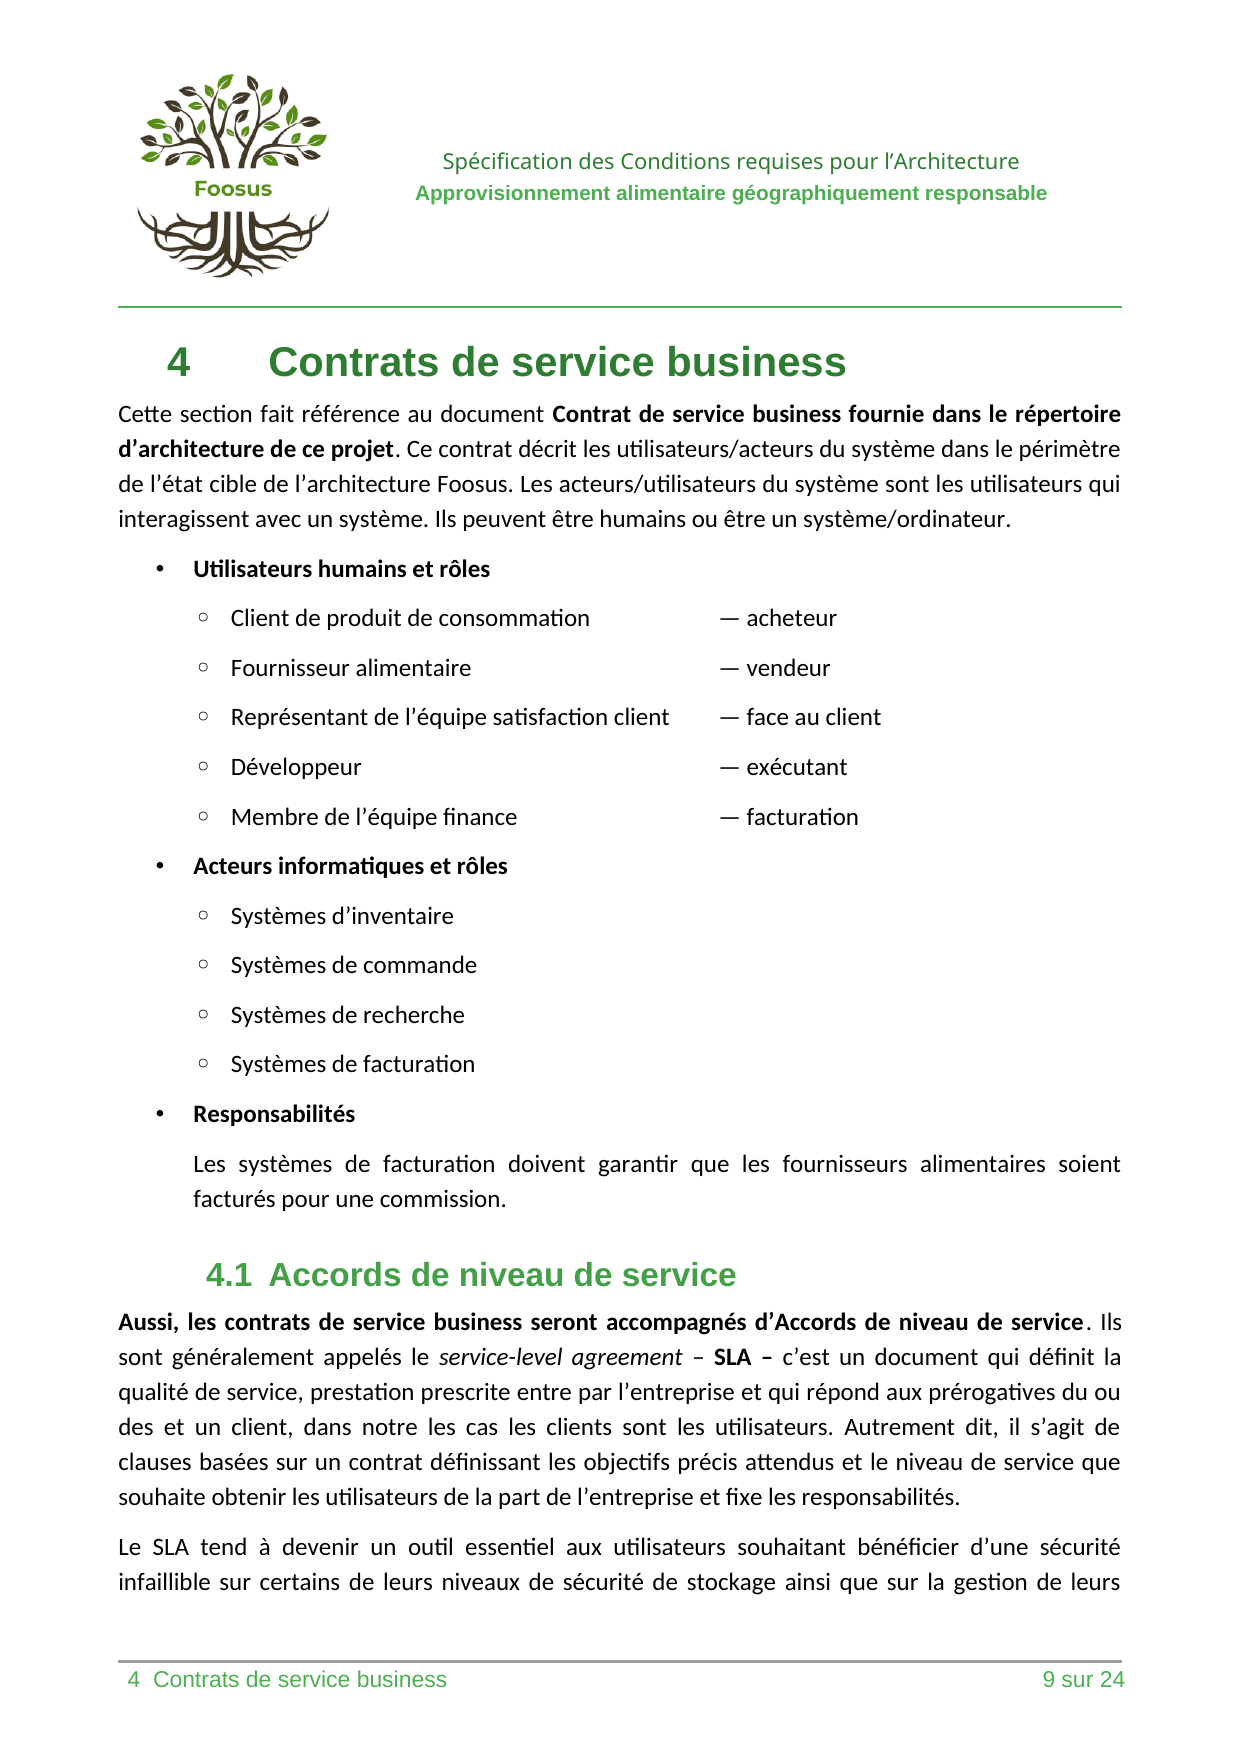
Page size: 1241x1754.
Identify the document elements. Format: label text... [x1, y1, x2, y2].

list Développeur — exécutant [193, 751, 1122, 782]
list Systèmes d’inventaire [193, 900, 1122, 930]
picture [126, 67, 340, 284]
list Fournisseur alimentaire — vendeur [193, 652, 1122, 682]
text Cette section fait référence au document Contrat de service business fournie dans le répertoire d’architecture de ce projet. Ce contrat décrit les utilisateurs/acteurs du système dans le périmètre de l’état cible de l’architecture Foosus. Les acteurs/utilisateurs du système sont les utilisateurs qui interagissent avec un système. Ils peuvent être humains ou être un système/ordinateur. [118, 398, 1122, 534]
list Membre de l’équipe finance — facturation [193, 801, 1122, 831]
list Client de produit de consommation — acheteur [193, 602, 1122, 633]
subtitle Accords de niveau de service [197, 1255, 1122, 1294]
list Utilisateurs humains et rôles [156, 553, 1122, 583]
list Systèmes de commande [193, 949, 1122, 980]
text Aussi, les contrats de service business seront accompagnés d’Accords de niveau de service. Ils sont généralement appelés le service-level agreement – SLA – c’est un document qui définit la qualité de service, prestation prescrite entre par l’entreprise et qui répond aux prérogatives du ou des et un client, dans notre les cas les clients sont les utilisateurs. Autrement dit, il s’agit de clauses basées sur un contrat définissant les objectifs précis attendus et le niveau de service que souhaite obtenir les utilisateurs de la part de l’entreprise et fixe les responsabilités. [118, 1306, 1122, 1512]
text Le SLA tend à devenir un outil essentiel aux utilisateurs souhaitant bénéficier d’une sécurité infaillible sur certains de leurs niveaux de sécurité de stockage ainsi que sur la gestion de leurs [118, 1531, 1122, 1596]
list Systèmes de recherche [193, 999, 1122, 1029]
list Responsabilités [156, 1098, 1122, 1129]
list Acteurs informatiques et rôles [156, 850, 1122, 881]
list Les systèmes de facturation doivent garantir que les fournisseurs alimentaires soient facturés pour une commission. [156, 1148, 1122, 1213]
subtitle Contrats de service business [155, 338, 1122, 386]
list Représentant de l’équipe satisfaction client — face au client [193, 702, 1122, 732]
list Systèmes de facturation [193, 1049, 1122, 1079]
